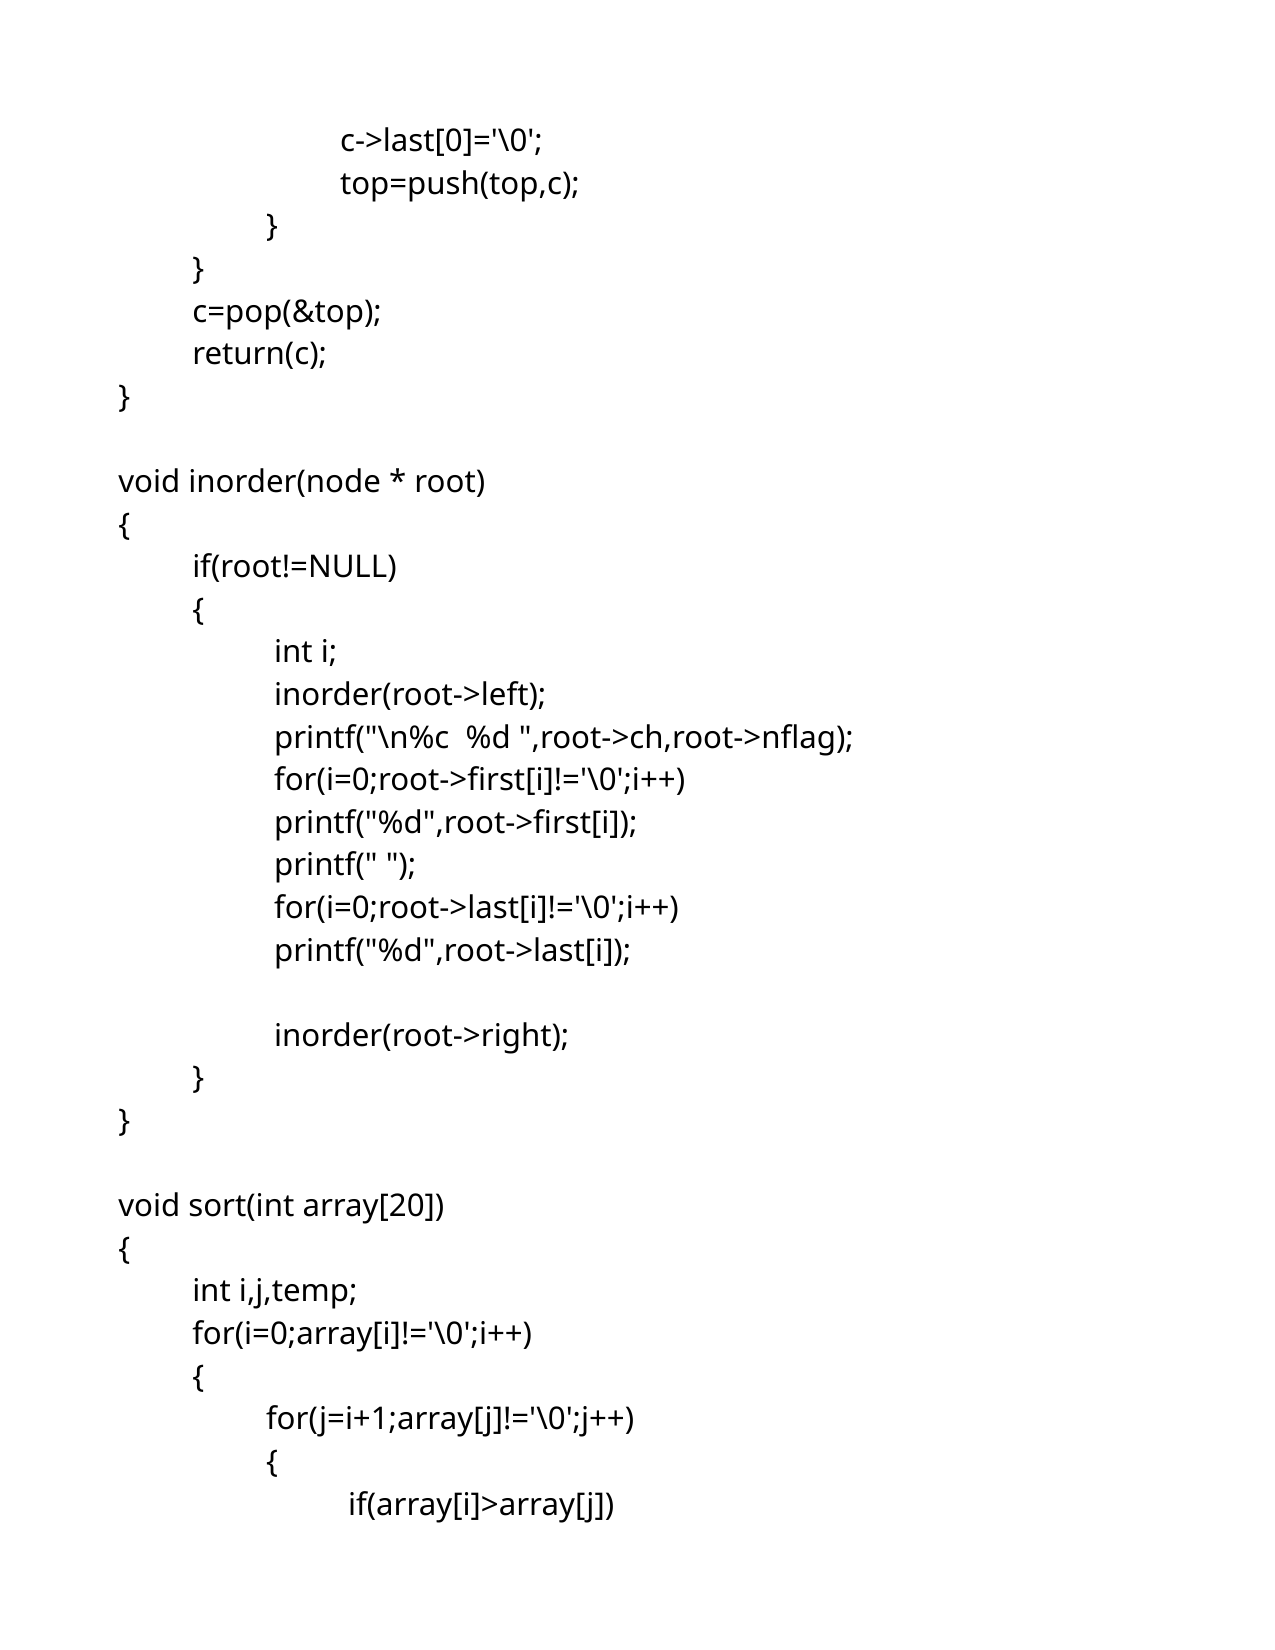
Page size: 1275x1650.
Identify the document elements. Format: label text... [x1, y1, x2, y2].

text } [118, 1055, 1157, 1098]
text for(j=i+1;array[j]!='\0';j++) [118, 1396, 1157, 1439]
text c=pop(&top); [118, 288, 1157, 331]
text top=push(top,c); [118, 161, 1157, 203]
text } [118, 1098, 1157, 1141]
text inorder(root->left); [118, 672, 1157, 714]
text int i; [118, 629, 1157, 672]
text void inorder(node * root) [118, 459, 1157, 502]
text printf("%d",root->last[i]); [118, 928, 1157, 970]
text printf("%d",root->first[i]); [118, 800, 1157, 842]
text return(c); [118, 331, 1157, 374]
text } [118, 246, 1157, 288]
text { [118, 1354, 1157, 1396]
text for(i=0;root->first[i]!='\0';i++) [118, 757, 1157, 800]
text int i,j,temp; [118, 1268, 1157, 1311]
text for(i=0;root->last[i]!='\0';i++) [118, 885, 1157, 928]
text for(i=0;array[i]!='\0';i++) [118, 1311, 1157, 1354]
text if(array[i]>array[j]) [118, 1481, 1157, 1524]
text } [118, 374, 1157, 416]
text { [118, 502, 1157, 544]
text { [118, 587, 1157, 629]
text void sort(int array[20]) [118, 1183, 1157, 1226]
text if(root!=NULL) [118, 544, 1157, 587]
text { [118, 1439, 1157, 1481]
text c->last[0]='\0'; [118, 118, 1157, 161]
text } [118, 203, 1157, 246]
text { [118, 1226, 1157, 1268]
text printf(" "); [118, 842, 1157, 885]
text inorder(root->right); [118, 1013, 1157, 1055]
text printf("\n%c %d ",root->ch,root->nflag); [118, 714, 1157, 757]
